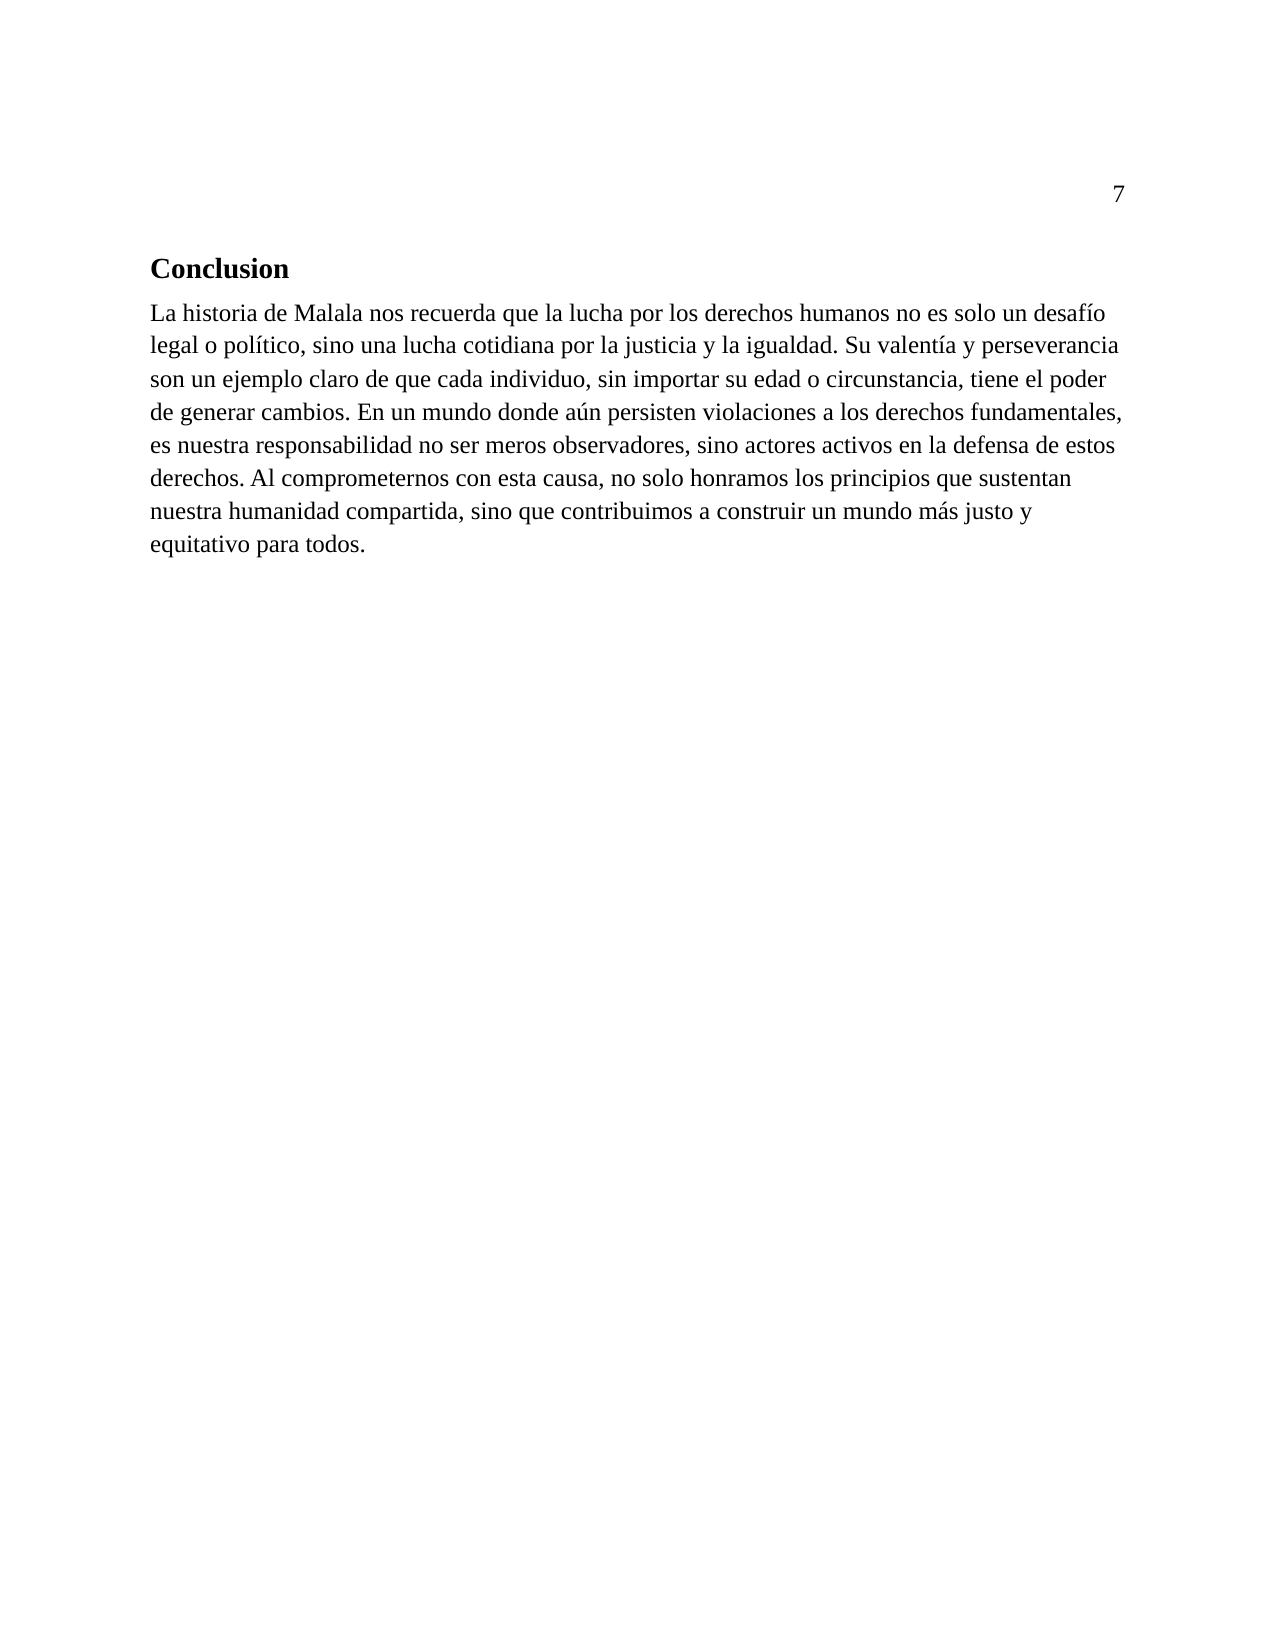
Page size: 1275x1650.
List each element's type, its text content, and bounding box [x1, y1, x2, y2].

text La historia de Malala nos recuerda que la lucha por los derechos humanos no es solo un desafío legal o político, sino una lucha cotidiana por la justicia y la igualdad. Su valentía y perseverancia son un ejemplo claro de que cada individuo, sin importar su edad o circunstancia, tiene el poder de generar cambios. En un mundo donde aún persisten violaciones a los derechos fundamentales, es nuestra responsabilidad no ser meros observadores, sino actores activos en la defensa de estos derechos. Al comprometernos con esta causa, no solo honramos los principios que sustentan nuestra humanidad compartida, sino que contribuimos a construir un mundo más justo y equitativo para todos. [150, 298, 1125, 557]
subtitle Conclusion [150, 252, 1125, 285]
